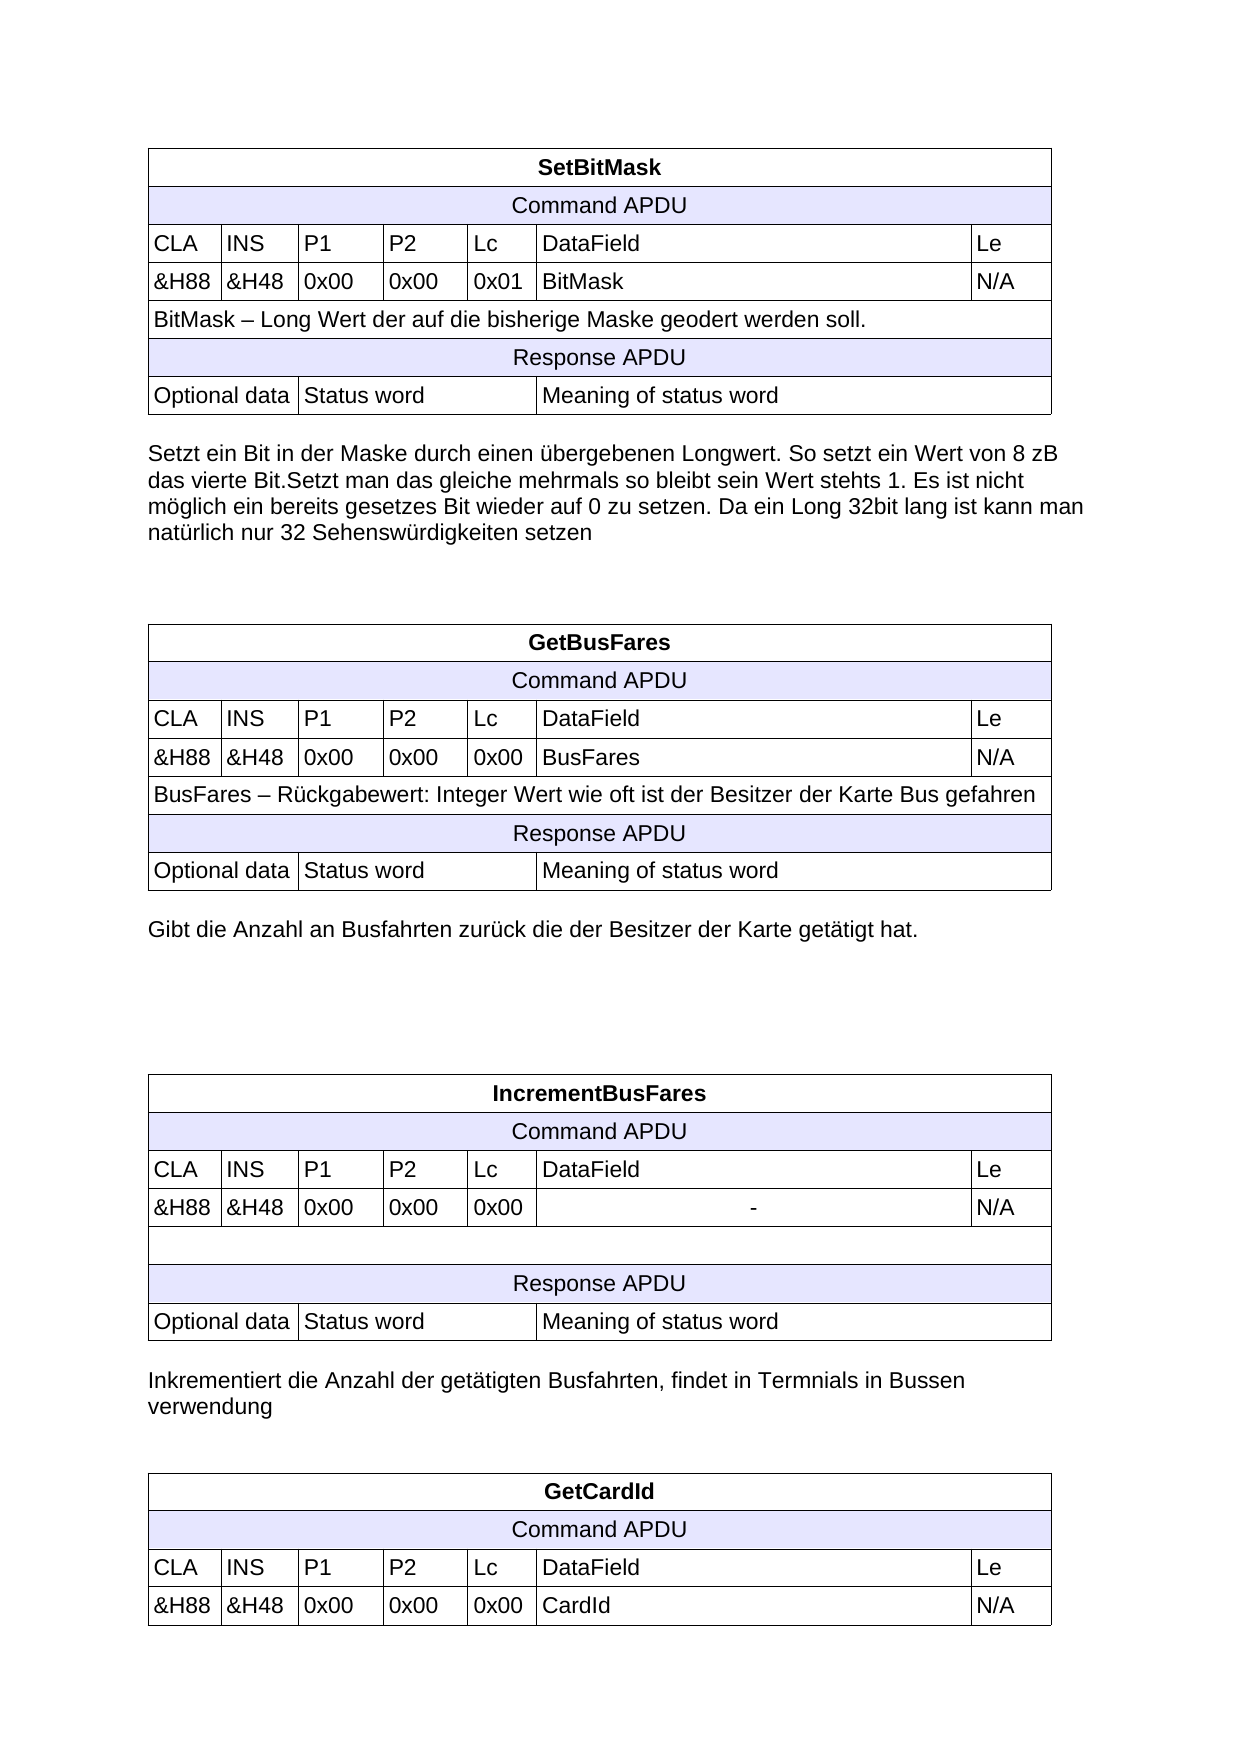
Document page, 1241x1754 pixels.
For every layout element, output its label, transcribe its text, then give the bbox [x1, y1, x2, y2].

table_cell INS [222, 701, 298, 737]
table_cell Command APDU [149, 1113, 1051, 1150]
table_cell P2 [384, 225, 467, 262]
table_cell CLA [149, 225, 221, 262]
table_cell P1 [299, 1151, 383, 1188]
table_cell &H48 [222, 1189, 298, 1226]
table_cell INS [222, 225, 298, 262]
text Setzt ein Bit in der Maske durch einen übergebenen Longwert. So setzt ein Wert von 8 zB das vierte Bit.Setzt man das gleiche mehrmals so bleibt sein Wert stehts 1. Es ist nicht möglich ein bereits gesetzes Bit wieder auf 0 zu setzen. Da ein Long 32bit lang ist kann man natürlich nur 32 Sehenswürdigkeiten setzen [148, 440, 1093, 546]
table_header SetBitMask [149, 149, 1051, 186]
table_cell &H88 [149, 1189, 221, 1226]
table_cell Meaning of status word [537, 1304, 1051, 1340]
table_cell 0x00 [384, 1587, 467, 1624]
table_cell P1 [299, 225, 383, 262]
table_cell BitMask – Long Wert der auf die bisherige Maske geodert werden soll. [149, 301, 1051, 338]
table_cell 0x00 [468, 1189, 536, 1226]
table_cell Command APDU [149, 662, 1051, 699]
table_cell Status word [299, 853, 536, 889]
table_cell P2 [384, 701, 467, 737]
table_header GetBusFares [149, 625, 1051, 661]
table_cell INS [222, 1151, 298, 1188]
table_cell CLA [149, 1151, 221, 1188]
table_cell P1 [299, 701, 383, 737]
table_cell &H48 [222, 263, 298, 300]
table_cell BitMask [537, 263, 971, 300]
table_cell Meaning of status word [537, 853, 1051, 889]
table_header IncrementBusFares [149, 1075, 1051, 1112]
table_cell Le [972, 1151, 1051, 1188]
table_cell Lc [468, 1151, 536, 1188]
table_cell Optional data [149, 377, 298, 414]
table_cell P2 [384, 1151, 467, 1188]
table_cell DataField [537, 701, 971, 737]
table_cell Le [972, 701, 1051, 737]
table_cell &H88 [149, 263, 221, 300]
table_cell Le [972, 1550, 1051, 1586]
table_cell Command APDU [149, 187, 1051, 224]
table_cell Optional data [149, 1304, 298, 1340]
table_cell Status word [299, 377, 536, 414]
table_cell DataField [537, 1550, 971, 1586]
table_header GetCardId [149, 1474, 1051, 1510]
table_cell &H88 [149, 739, 221, 776]
table_cell 0x00 [384, 739, 467, 776]
table_cell DataField [537, 225, 971, 262]
table_cell &H48 [222, 1587, 298, 1624]
table_cell Le [972, 225, 1051, 262]
table_cell 0x00 [299, 1189, 383, 1226]
table_cell Response APDU [149, 1265, 1051, 1302]
table_cell INS [222, 1550, 298, 1586]
table_cell [149, 1227, 1051, 1264]
table_cell 0x01 [468, 263, 536, 300]
table_cell P2 [384, 1550, 467, 1586]
table_cell Command APDU [149, 1511, 1051, 1548]
table_cell 0x00 [299, 1587, 383, 1624]
table_cell &H48 [222, 739, 298, 776]
table_cell Status word [299, 1304, 536, 1340]
table_cell N/A [972, 1587, 1051, 1624]
table_cell N/A [972, 739, 1051, 776]
table_cell CardId [537, 1587, 971, 1624]
table_cell Lc [468, 1550, 536, 1586]
table_cell DataField [537, 1151, 971, 1188]
table_cell CLA [149, 701, 221, 737]
table_cell - [537, 1189, 971, 1226]
table_cell 0x00 [384, 263, 467, 300]
table_cell &H88 [149, 1587, 221, 1624]
table_cell Response APDU [149, 815, 1051, 852]
text Gibt die Anzahl an Busfahrten zurück die der Besitzer der Karte getätigt hat. [148, 916, 1093, 942]
table_cell BusFares – Rückgabewert: Integer Wert wie oft ist der Besitzer der Karte Bus gefahren [149, 777, 1051, 813]
table_cell N/A [972, 1189, 1051, 1226]
table_cell N/A [972, 263, 1051, 300]
table_cell Lc [468, 701, 536, 737]
table_cell Lc [468, 225, 536, 262]
text Inkrementiert die Anzahl der getätigten Busfahrten, findet in Termnials in Bussen verwendung [148, 1367, 1093, 1420]
table_cell 0x00 [468, 739, 536, 776]
table_cell 0x00 [468, 1587, 536, 1624]
table_cell Meaning of status word [537, 377, 1051, 414]
table_cell Optional data [149, 853, 298, 889]
table_cell 0x00 [299, 739, 383, 776]
table_cell 0x00 [299, 263, 383, 300]
table_cell Response APDU [149, 339, 1051, 376]
table_cell P1 [299, 1550, 383, 1586]
table_cell CLA [149, 1550, 221, 1586]
table_cell BusFares [537, 739, 971, 776]
table_cell 0x00 [384, 1189, 467, 1226]
